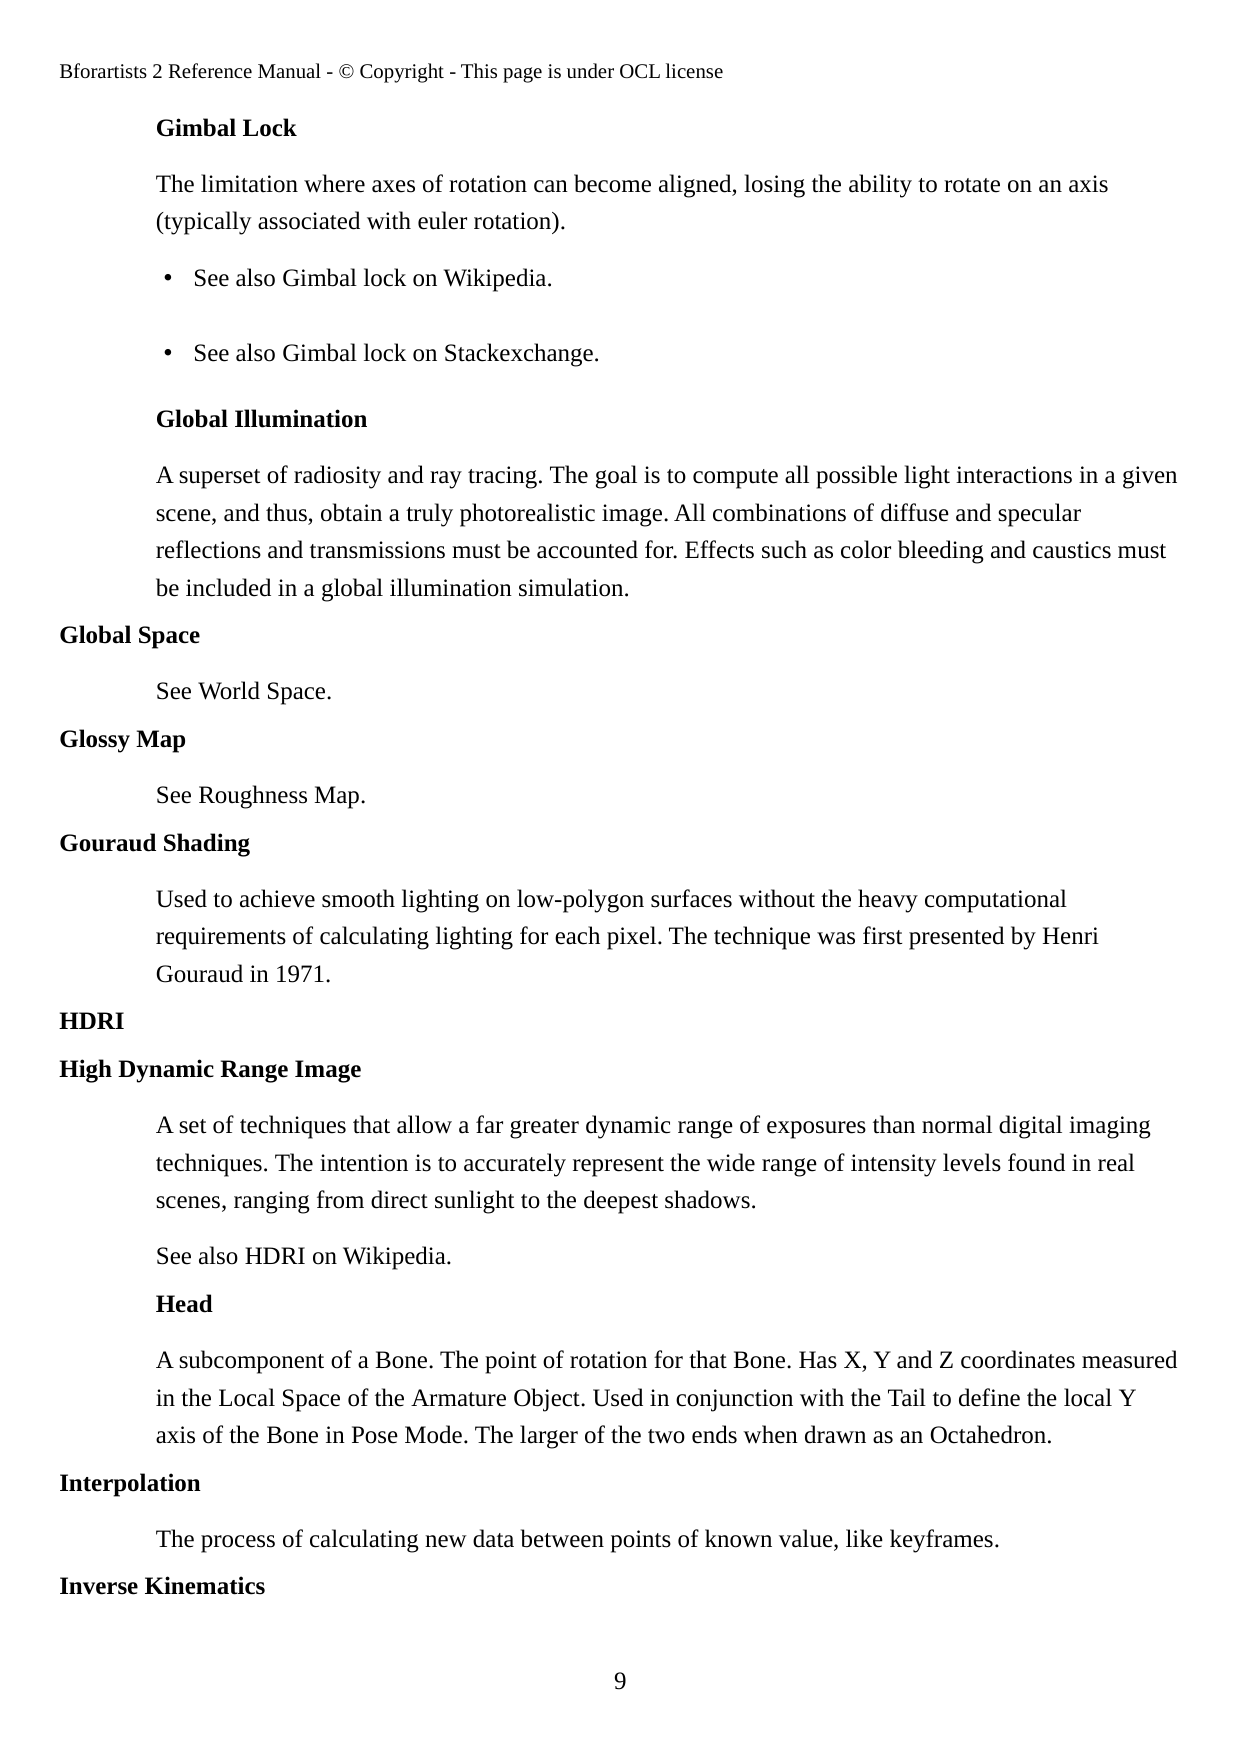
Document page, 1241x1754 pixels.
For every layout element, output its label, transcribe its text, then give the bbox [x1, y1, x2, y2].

text The limitation where axes of rotation can become aligned, losing the ability to rotate on an axis (typically associated with euler rotation). [156, 160, 1181, 235]
subtitle High Dynamic Range Image [59, 1054, 1181, 1083]
list Used to achieve smooth lighting on low-polygon surfaces without the heavy computational requirements of calculating lighting for each pixel. The technique was first presented by Henri Gouraud in 1971. [156, 875, 1181, 988]
text A set of techniques that allow a far greater dynamic range of exposures than normal digital imaging techniques. The intention is to accurately represent the wide range of intensity levels found in real scenes, ranging from direct sunlight to the deepest shadows. [156, 1101, 1181, 1214]
list See also Gimbal lock on Wikipedia. [193, 254, 1181, 291]
subtitle HDRI [59, 1006, 1181, 1035]
subtitle Gimbal Lock [156, 113, 1181, 141]
list See World Space. [156, 668, 1181, 705]
subtitle Interpolation [59, 1468, 1181, 1496]
list A superset of radiosity and ray tracing. The goal is to compute all possible light interactions in a given scene, and thus, obtain a truly photorealistic image. All combinations of diffuse and specular reflections and transmissions must be accounted for. Effects such as color bleeding and caustics must be included in a global illumination simulation. [156, 451, 1181, 601]
text See also HDRI on Wikipedia. [156, 1233, 1181, 1270]
list The process of calculating new data between points of known value, like keyframes. [156, 1515, 1181, 1553]
subtitle Global Space [59, 620, 1181, 649]
list A subcomponent of a Bone. The point of rotation for that Bone. Has X, Y and Z coordinates measured in the Local Space of the Armature Object. Used in conjunction with the Tail to define the local Y axis of the Bone in Pose Mode. The larger of the two ends when drawn as an Octahedron. [156, 1336, 1181, 1449]
list See Roughness Map. [156, 771, 1181, 809]
subtitle Global Illumination [156, 404, 1181, 433]
subtitle Gouraud Shading [59, 828, 1181, 856]
subtitle Glossy Map [59, 724, 1181, 753]
subtitle Inverse Kinematics [59, 1571, 1181, 1600]
subtitle Head [156, 1289, 1181, 1318]
list See also Gimbal lock on Stackexchange. [193, 329, 1181, 366]
